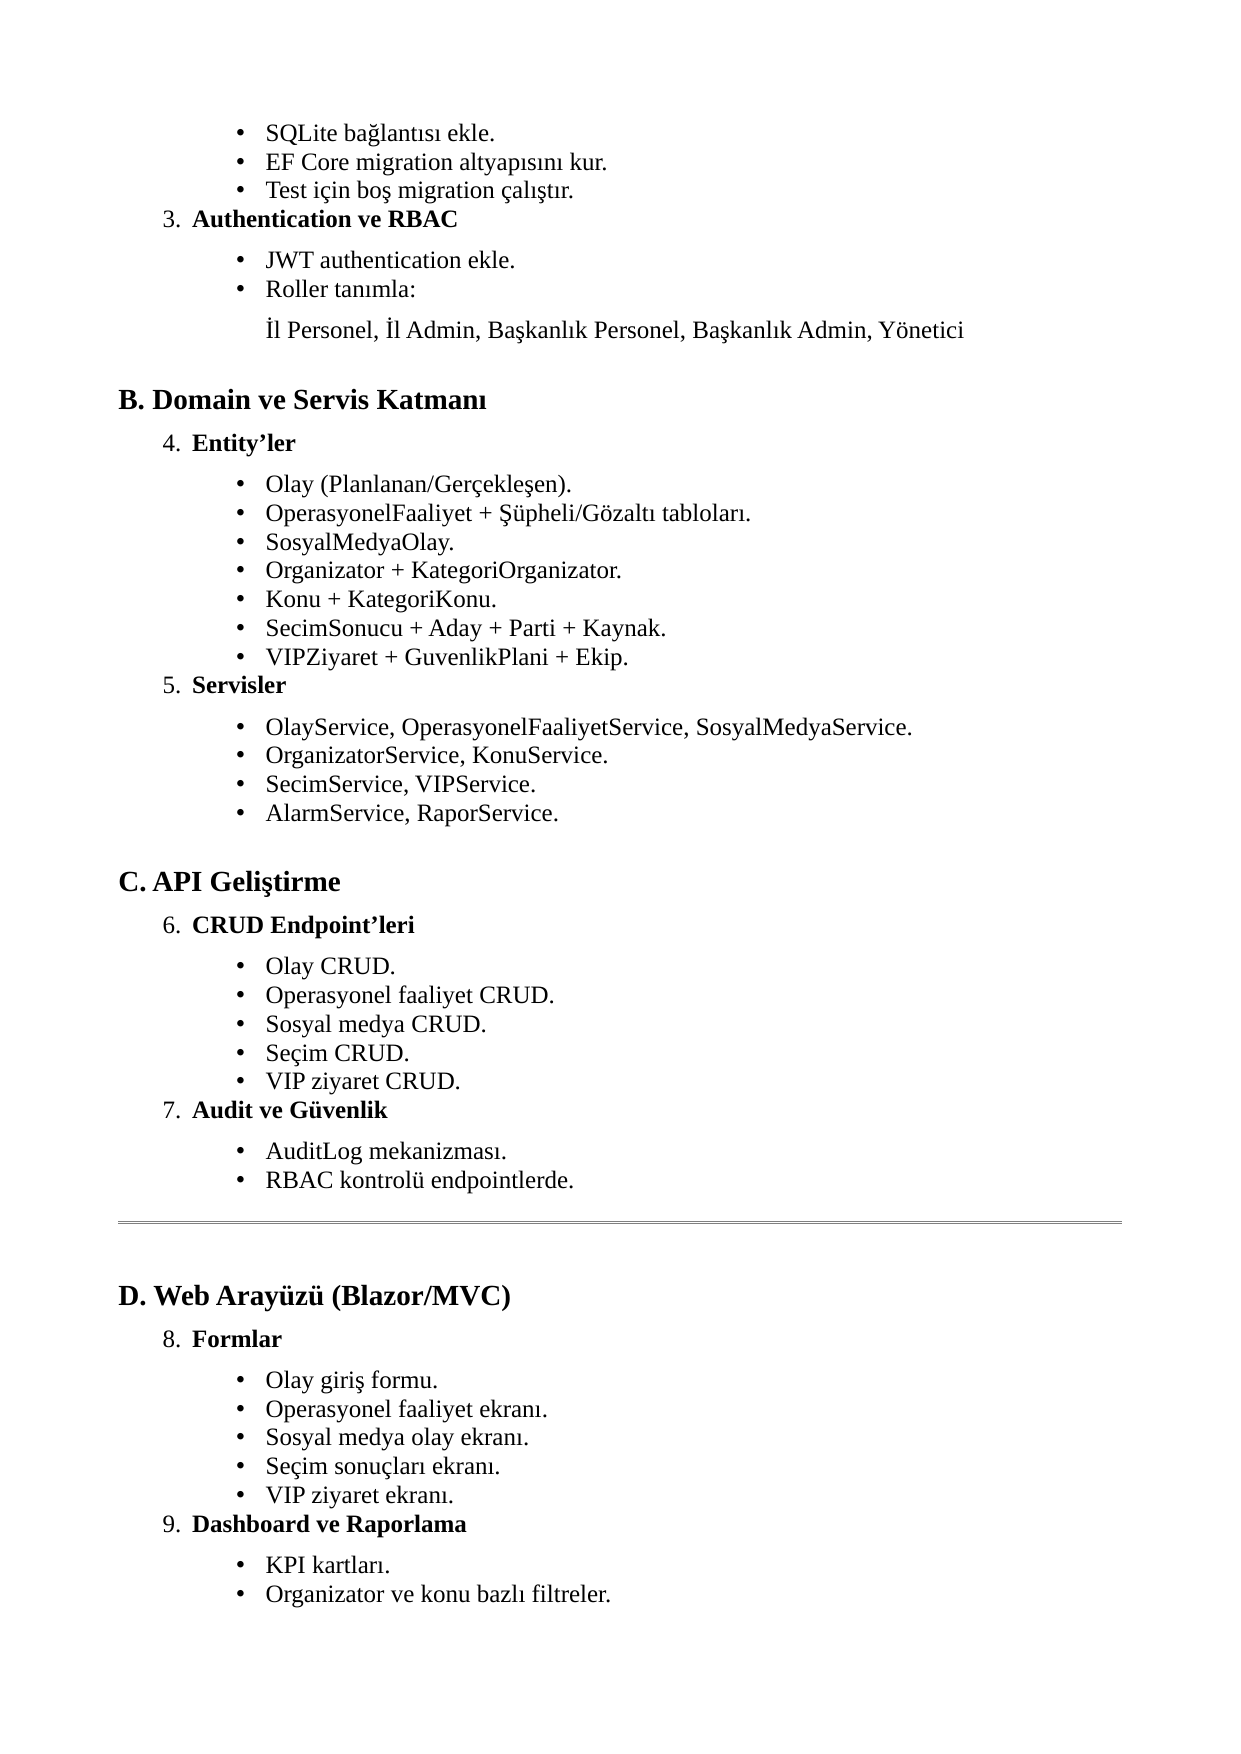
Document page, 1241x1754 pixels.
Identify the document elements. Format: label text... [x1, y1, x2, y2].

list Organizator + KategoriOrganizator. [236, 555, 1122, 584]
list SQLite bağlantısı ekle. [236, 118, 1122, 147]
list Test için boş migration çalıştır. [236, 176, 1122, 204]
list Olay (Planlanan/Gerçekleşen). [236, 469, 1122, 498]
list Authentication ve RBAC [162, 204, 1122, 233]
list SosyalMedyaOlay. [236, 527, 1122, 555]
list Seçim CRUD. [236, 1038, 1122, 1066]
list OlayService, OperasyonelFaaliyetService, SosyalMedyaService. [236, 712, 1122, 740]
subtitle B. Domain ve Servis Katmanı [118, 382, 1122, 415]
list Operasyonel faaliyet ekranı. [236, 1394, 1122, 1422]
list Formlar [162, 1324, 1122, 1352]
list Servisler [162, 670, 1122, 699]
list AlarmService, RaporService. [236, 798, 1122, 827]
list Konu + KategoriKonu. [236, 584, 1122, 613]
list Roller tanımla: [236, 274, 1122, 303]
list SecimService, VIPService. [236, 769, 1122, 798]
list SecimSonucu + Aday + Parti + Kaynak. [236, 613, 1122, 642]
list Olay CRUD. [236, 951, 1122, 980]
list Seçim sonuçları ekranı. [236, 1451, 1122, 1480]
list OrganizatorService, KonuService. [236, 740, 1122, 769]
list İl Personel, İl Admin, Başkanlık Personel, Başkanlık Admin, Yönetici [236, 316, 1122, 344]
list Audit ve Güvenlik [162, 1095, 1122, 1124]
subtitle C. API Geliştirme [118, 864, 1122, 898]
list Sosyal medya CRUD. [236, 1009, 1122, 1038]
list Operasyonel faaliyet CRUD. [236, 980, 1122, 1009]
list AuditLog mekanizması. [236, 1136, 1122, 1165]
list VIP ziyaret ekranı. [236, 1480, 1122, 1509]
list JWT authentication ekle. [236, 246, 1122, 274]
list CRUD Endpoint’leri [162, 910, 1122, 939]
list OperasyonelFaaliyet + Şüpheli/Gözaltı tabloları. [236, 498, 1122, 527]
list VIP ziyaret CRUD. [236, 1066, 1122, 1095]
list Olay giriş formu. [236, 1365, 1122, 1394]
list Dashboard ve Raporlama [162, 1509, 1122, 1537]
subtitle D. Web Arayüzü (Blazor/MVC) [118, 1278, 1122, 1311]
list Entity’ler [162, 428, 1122, 457]
list Sosyal medya olay ekranı. [236, 1422, 1122, 1451]
list VIPZiyaret + GuvenlikPlani + Ekip. [236, 642, 1122, 670]
list Organizator ve konu bazlı filtreler. [236, 1579, 1122, 1607]
list KPI kartları. [236, 1550, 1122, 1579]
list RBAC kontrolü endpointlerde. [236, 1165, 1122, 1194]
list EF Core migration altyapısını kur. [236, 147, 1122, 176]
